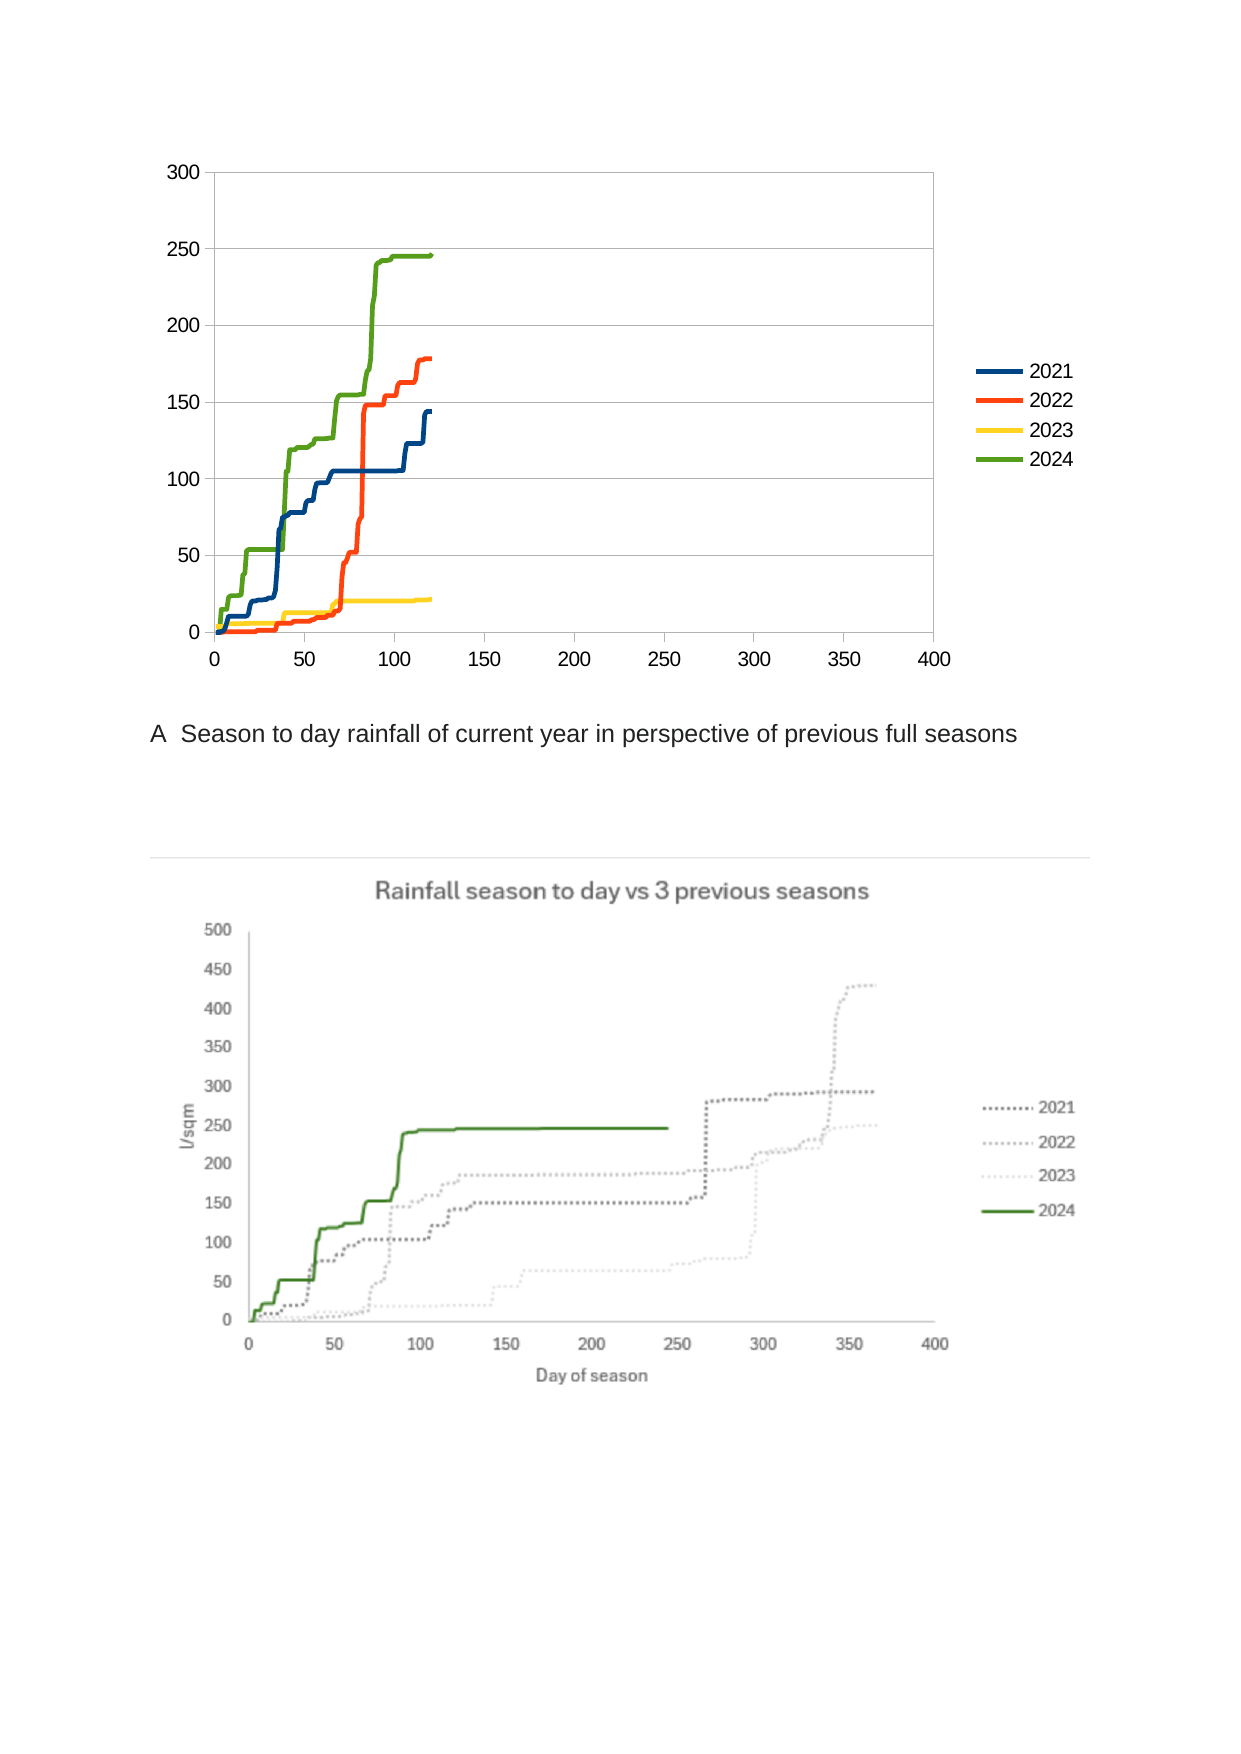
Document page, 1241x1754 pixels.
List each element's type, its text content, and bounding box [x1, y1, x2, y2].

picture [150, 857, 1091, 1407]
text A Season to day rainfall of current year in perspective of previous full seasons [150, 719, 1090, 747]
